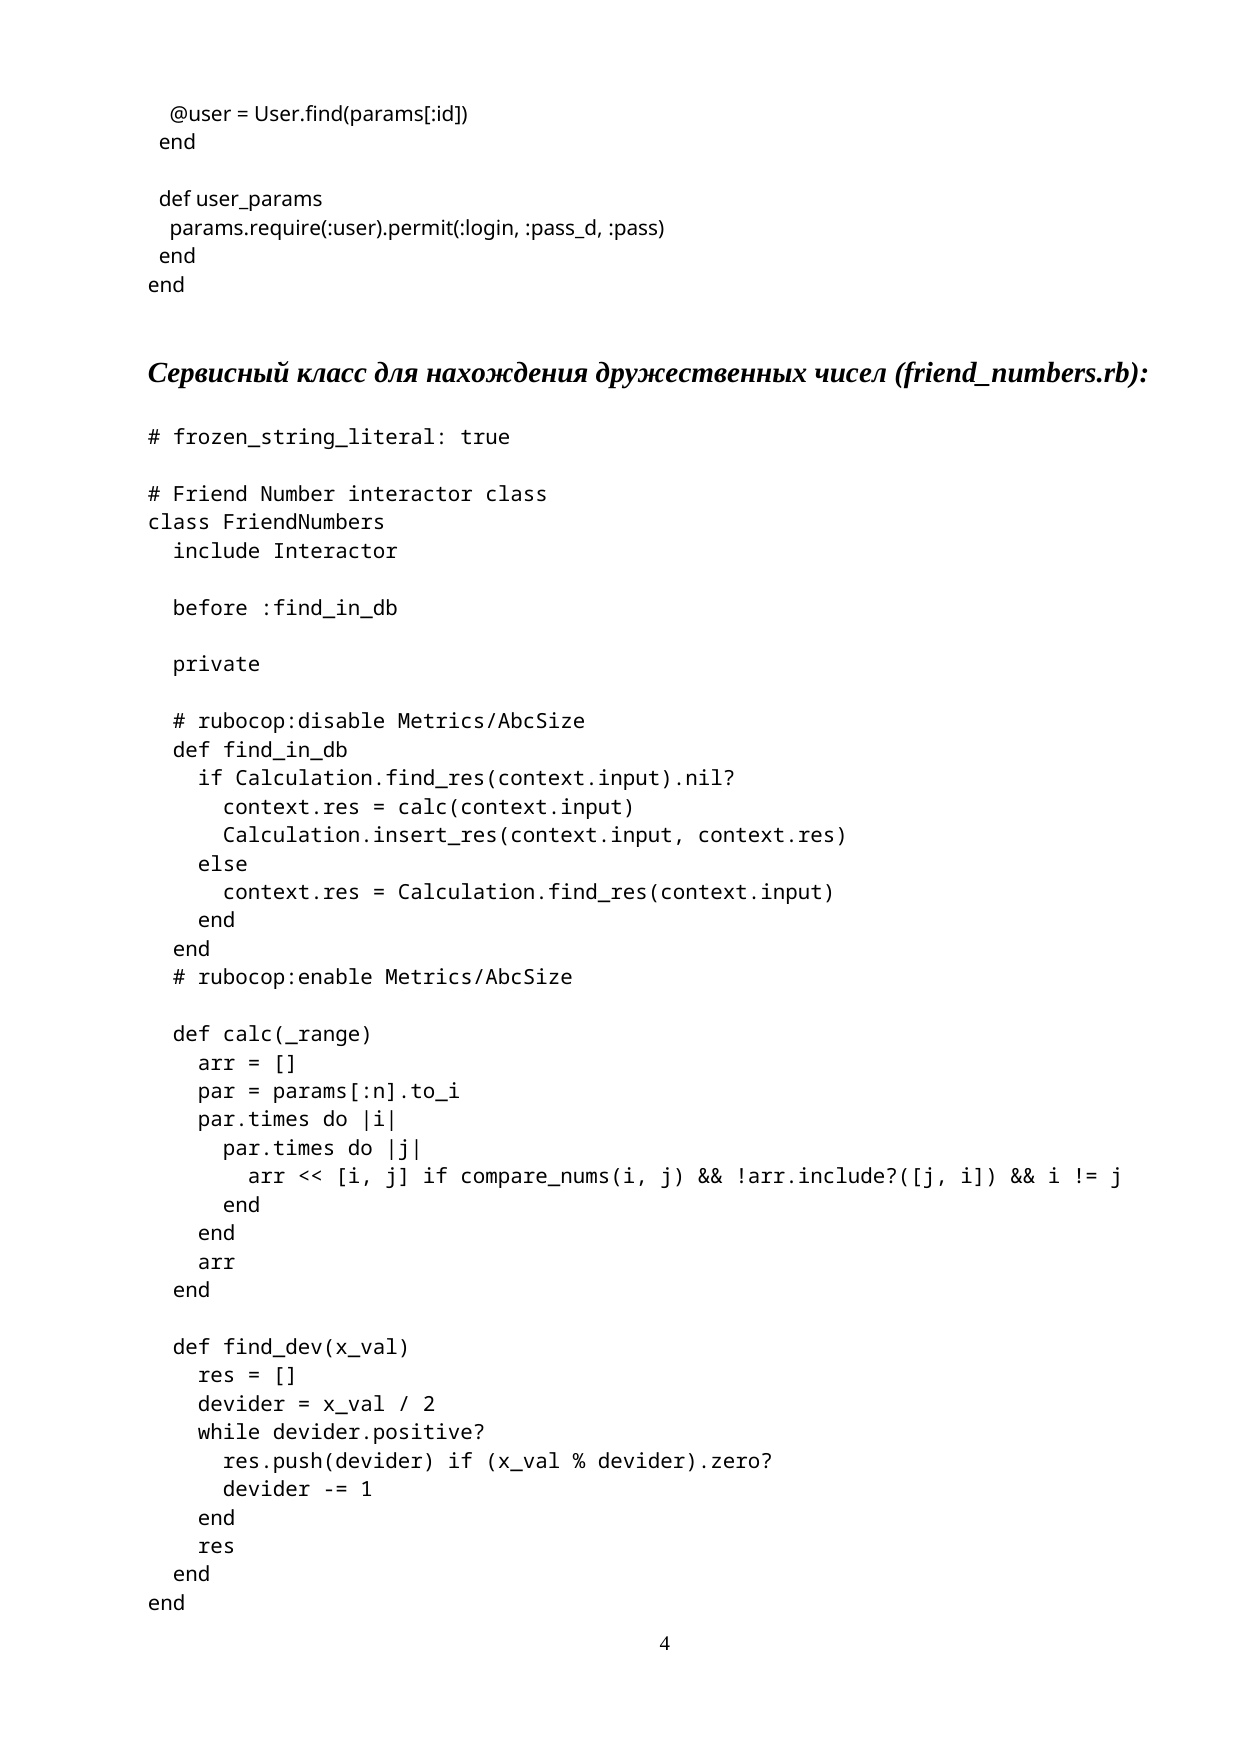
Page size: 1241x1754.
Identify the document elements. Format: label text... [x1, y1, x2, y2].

text else [148, 849, 1181, 877]
text par.times do |j| [148, 1133, 1181, 1161]
text end [148, 1503, 1181, 1531]
text arr = [] [148, 1048, 1181, 1076]
text # frozen_string_literal: true [148, 422, 1181, 451]
text def calc(_range) [148, 1019, 1181, 1048]
text # Friend Number interactor class [148, 479, 1181, 507]
text end [148, 906, 1181, 934]
text res [148, 1531, 1181, 1559]
text def find_in_db [148, 735, 1181, 763]
text par = params[:n].to_i [148, 1076, 1181, 1104]
text devider -= 1 [148, 1474, 1181, 1503]
text end [148, 1190, 1181, 1218]
text end [148, 241, 1181, 270]
text # rubocop:disable Metrics/AbcSize [148, 706, 1181, 735]
text context.res = calc(context.input) [148, 792, 1181, 820]
text while devider.positive? [148, 1417, 1181, 1446]
text arr << [i, j] if compare_nums(i, j) && !arr.include?([j, i]) && i != j [148, 1161, 1181, 1190]
text devider = x_val / 2 [148, 1389, 1181, 1417]
text # rubocop:enable Metrics/AbcSize [148, 962, 1181, 991]
text before :find_in_db [148, 593, 1181, 621]
text res.push(devider) if (x_val % devider).zero? [148, 1446, 1181, 1474]
text def find_dev(x_val) [148, 1332, 1181, 1361]
text Calculation.insert_res(context.input, context.res) [148, 820, 1181, 849]
text end [148, 1588, 1181, 1616]
text include Interactor [148, 536, 1181, 564]
text res = [] [148, 1361, 1181, 1389]
text end [148, 934, 1181, 962]
text end [148, 1218, 1181, 1247]
text @user = User.find(params[:id]) [148, 99, 1181, 127]
text Сервисный класс для нахождения дружественных чисел (friend_numbers.rb): [148, 355, 1181, 388]
text end [148, 270, 1181, 298]
text def user_params [148, 184, 1181, 213]
text arr [148, 1247, 1181, 1275]
text if Calculation.find_res(context.input).nil? [148, 763, 1181, 792]
text context.res = Calculation.find_res(context.input) [148, 877, 1181, 906]
text private [148, 649, 1181, 678]
text class FriendNumbers [148, 507, 1181, 536]
text params.require(:user).permit(:login, :pass_d, :pass) [148, 213, 1181, 241]
text end [148, 1559, 1181, 1588]
text par.times do |i| [148, 1104, 1181, 1133]
text end [148, 1275, 1181, 1304]
text end [148, 127, 1181, 156]
